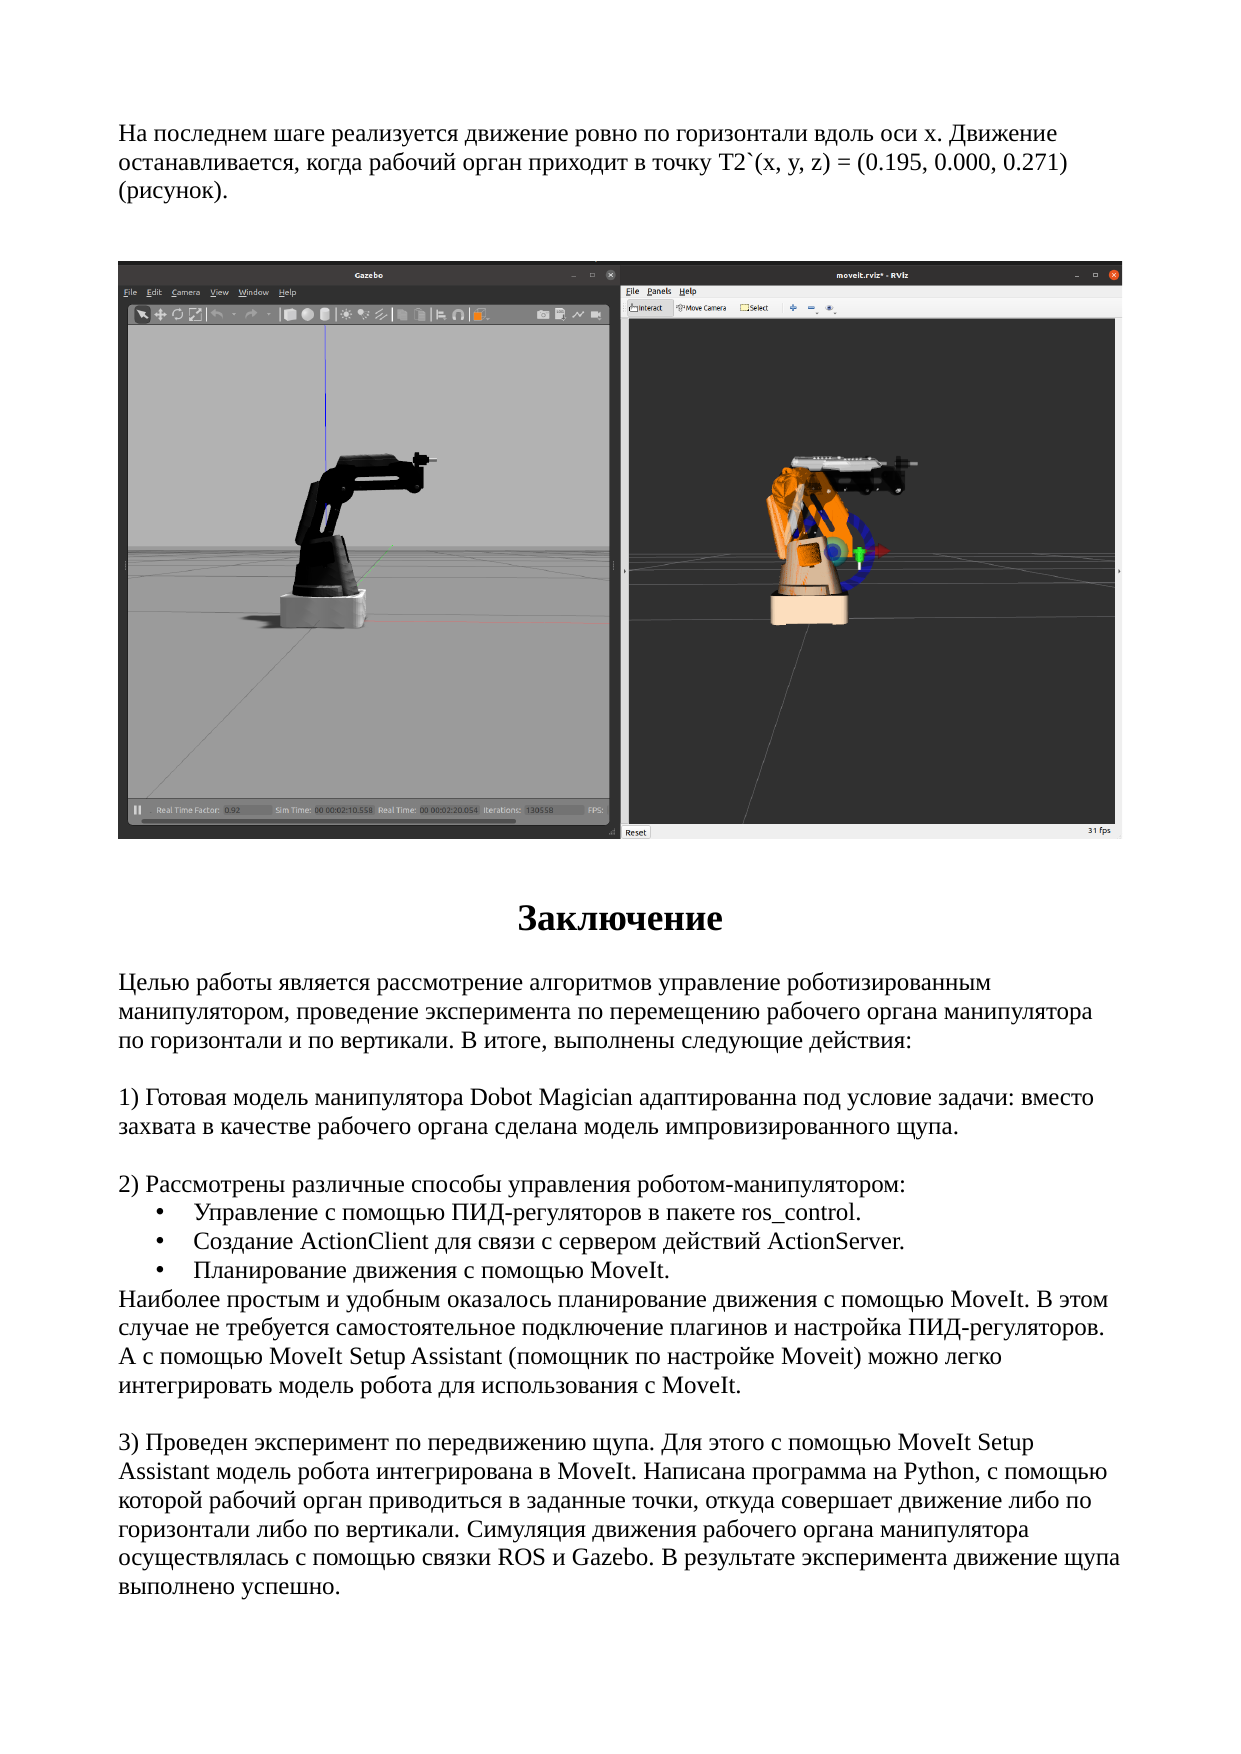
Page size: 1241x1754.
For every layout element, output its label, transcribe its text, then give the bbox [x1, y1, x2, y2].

text На последнем шаге реализуется движение ровно по горизонтали вдоль оси x. Движение останавливается, когда рабочий орган приходит в точку T2`(x, y, z) = (0.195, 0.000, 0.271) (рисунок). [118, 118, 1122, 204]
picture [118, 261, 1123, 839]
list Создание ActionClient для связи с сервером действий ActionServer. [156, 1226, 1122, 1255]
text 1) Готовая модель манипулятора Dobot Magician адаптированна под условие задачи: вместо захвата в качестве рабочего органа сделана модель импровизированного щупа. [118, 1082, 1122, 1140]
list Планирование движения с помощью MoveIt. [156, 1255, 1122, 1284]
list Управление с помощью ПИД-регуляторов в пакете ros_control. [156, 1197, 1122, 1226]
text 3) Проведен эксперимент по передвижению щупа. Для этого с помощью MoveIt Setup Assistant модель робота интегрирована в MoveIt. Написана программа на Python, с помощью которой рабочий орган приводиться в заданные точки, откуда совершает движение либо по горизонтали либо по вертикали. Симуляция движения рабочего органа манипулятора осуществлялась с помощью связки ROS и Gazebo. В результате эксперимента движение щупа выполнено успешно. [118, 1427, 1122, 1600]
text 2) Рассмотрены различные способы управления роботом-манипулятором: [118, 1169, 1122, 1197]
text Заключение [118, 896, 1122, 939]
text Целью работы является рассмотрение алгоритмов управление роботизированным манипулятором, проведение эксперимента по перемещению рабочего органа манипулятора по горизонтали и по вертикали. В итоге, выполнены следующие действия: [118, 967, 1122, 1054]
text Наиболее простым и удобным оказалось планирование движения с помощью MoveIt. В этом случае не требуется самостоятельное подключение плагинов и настройка ПИД-регуляторов. А с помощью MoveIt Setup Assistant (помощник по настройке Moveit) можно легко интегрировать модель робота для использования с MoveIt. [118, 1284, 1122, 1399]
